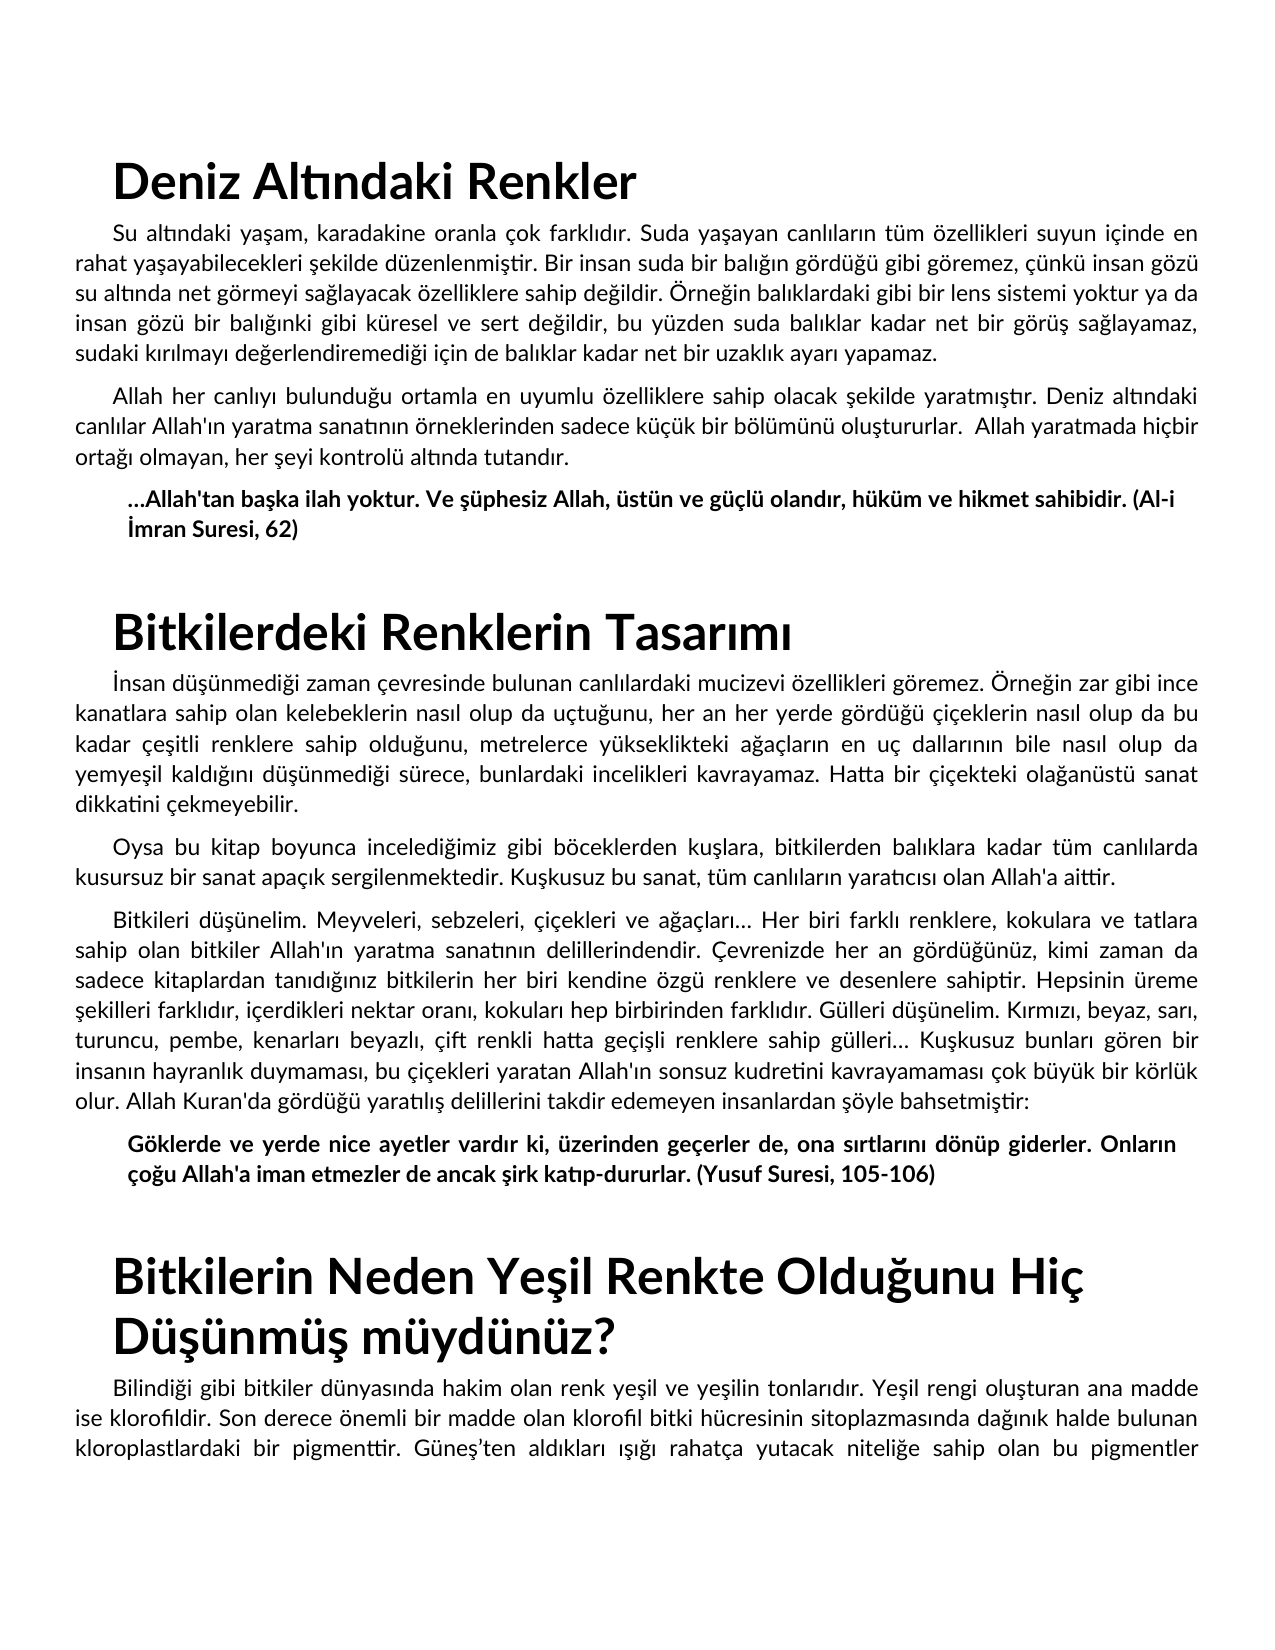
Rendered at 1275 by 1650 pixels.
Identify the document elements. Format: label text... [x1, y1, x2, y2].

text Bitkileri düşünelim. Meyveleri, sebzeleri, çiçekleri ve ağaçları… Her biri farklı renklere, kokulara ve tatlara sahip olan bitkiler Allah'ın yaratma sanatının delillerindendir. Çevrenizde her an gördüğünüz, kimi zaman da sadece kitaplardan tanıdığınız bitkilerin her biri kendine özgü renklere ve desenlere sahiptir. Hepsinin üreme şekilleri farklıdır, içerdikleri nektar oranı, kokuları hep birbirinden farklıdır. Gülleri düşünelim. Kırmızı, beyaz, sarı, turuncu, pembe, kenarları beyazlı, çift renkli hatta geçişli renklere sahip gülleri… Kuşkusuz bunları gören bir insanın hayranlık duymaması, bu çiçekleri yaratan Allah'ın sonsuz kudretini kavrayamaması çok büyük bir körlük olur. Allah Kuran'da gördüğü yaratılış delillerini takdir edemeyen insanlardan şöyle bahsetmiştir: [75, 905, 1200, 1114]
text Göklerde ve yerde nice ayetler vardır ki, üzerinden geçerler de, ona sırtlarını dönüp giderler. Onların çoğu Allah'a iman etmezler de ancak şirk katıp-dururlar. (Yusuf Suresi, 105-106) [127, 1129, 1177, 1187]
text Allah her canlıyı bulunduğu ortamla en uyumlu özelliklere sahip olacak şekilde yaratmıştır. Deniz altındaki canlılar Allah'ın yaratma sanatının örneklerinden sadece küçük bir bölümünü oluştururlar. Allah yaratmada hiçbir ortağı olmayan, her şeyi kontrolü altında tutandır. [75, 382, 1200, 470]
text İnsan düşünmediği zaman çevresinde bulunan canlılardaki mucizevi özellikleri göremez. Örneğin zar gibi ince kanatlara sahip olan kelebeklerin nasıl olup da uçtuğunu, her an her yerde gördüğü çiçeklerin nasıl olup da bu kadar çeşitli renklere sahip olduğunu, metrelerce yükseklikteki ağaçların en uç dallarının bile nasıl olup da yemyeşil kaldığını düşünmediği sürece, bunlardaki incelikleri kavrayamaz. Hatta bir çiçekteki olağanüstü sanat dikkatini çekmeyebilir. [75, 669, 1200, 817]
text …Allah'tan başka ilah yoktur. Ve şüphesiz Allah, üstün ve güçlü olandır, hüküm ve hikmet sahibidir. (Al-i İmran Suresi, 62) [127, 485, 1177, 543]
text Oysa bu kitap boyunca incelediğimiz gibi böceklerden kuşlara, bitkilerden balıklara kadar tüm canlılarda kusursuz bir sanat apaçık sergilenmektedir. Kuşkusuz bu sanat, tüm canlıların yaratıcısı olan Allah'a aittir. [75, 832, 1200, 890]
text Bilindiği gibi bitkiler dünyasında hakim olan renk yeşil ve yeşilin tonlarıdır. Yeşil rengi oluşturan ana madde ise klorofildir. Son derece önemli bir madde olan klorofil bitki hücresinin sitoplazmasında dağınık halde bulunan kloroplastlardaki bir pigmenttir. Güneş’ten aldıkları ışığı rahatça yutacak niteliğe sahip olan bu pigmentler [75, 1373, 1200, 1461]
subtitle Deniz Altındaki Renkler [112, 150, 1200, 210]
subtitle Bitkilerin Neden Yeşil Renkte Olduğunu Hiç Düşünmüş müydünüz? [112, 1245, 1200, 1365]
subtitle Bitkilerdeki Renklerin Tasarımı [112, 601, 1200, 661]
text Su altındaki yaşam, karadakine oranla çok farklıdır. Suda yaşayan canlıların tüm özellikleri suyun içinde en rahat yaşayabilecekleri şekilde düzenlenmiştir. Bir insan suda bir balığın gördüğü gibi göremez, çünkü insan gözü su altında net görmeyi sağlayacak özelliklere sahip değildir. Örneğin balıklardaki gibi bir lens sistemi yoktur ya da insan gözü bir balığınki gibi küresel ve sert değildir, bu yüzden suda balıklar kadar net bir görüş sağlayamaz, sudaki kırılmayı değerlendiremediği için de balıklar kadar net bir uzaklık ayarı yapamaz. [75, 218, 1200, 367]
